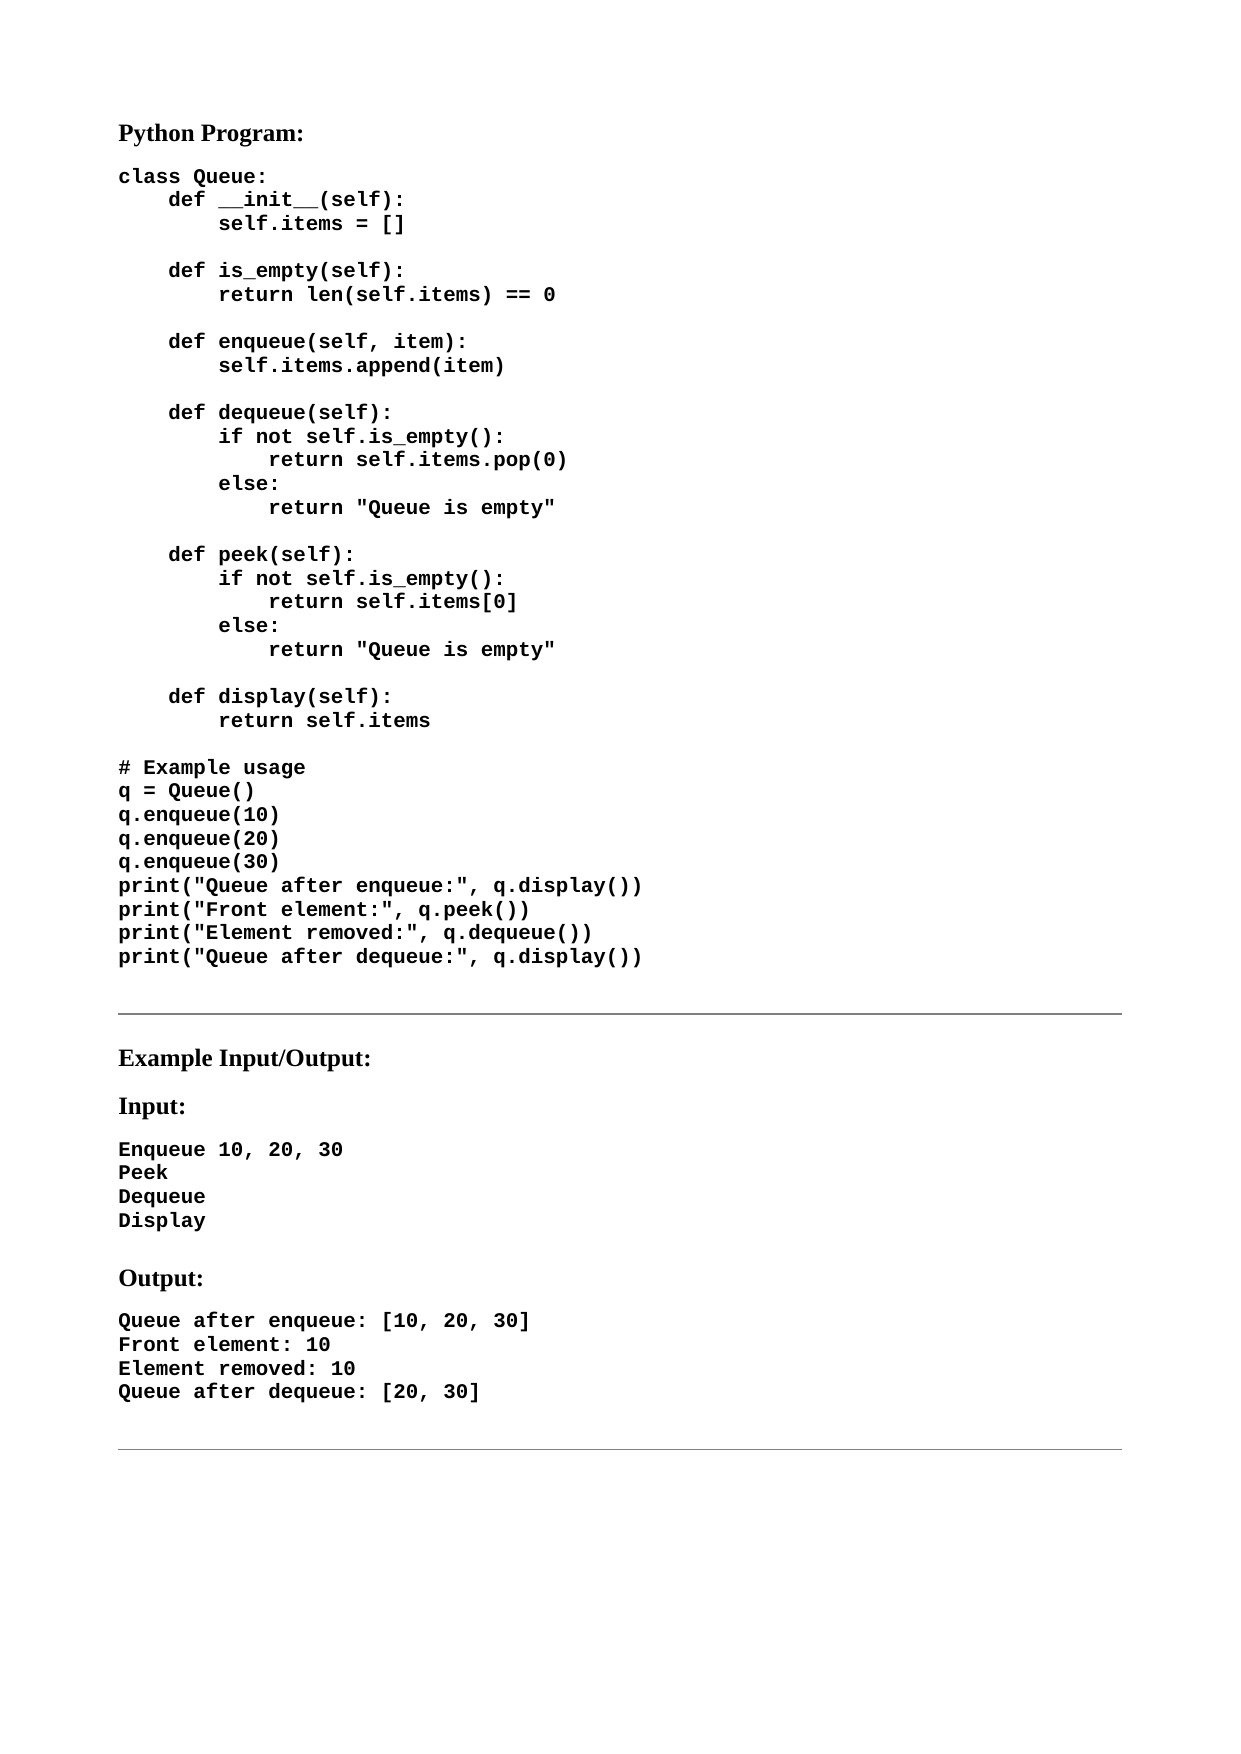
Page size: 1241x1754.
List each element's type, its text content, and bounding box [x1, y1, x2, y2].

text Element removed: 10 [118, 1358, 1122, 1381]
text Output: [118, 1263, 1122, 1291]
text print("Queue after dequeue:", q.display()) [118, 946, 1122, 970]
text Python Program: [118, 118, 1122, 147]
text Queue after dequeue: [20, 30] [118, 1381, 1122, 1405]
text Input: [118, 1091, 1122, 1120]
text if not self.is_empty(): [118, 568, 1122, 591]
text else: [118, 615, 1122, 639]
text print("Element removed:", q.dequeue()) [118, 922, 1122, 946]
text def display(self): [118, 686, 1122, 709]
text q.enqueue(30) [118, 851, 1122, 875]
text return self.items[0] [118, 591, 1122, 615]
text return self.items.pop(0) [118, 449, 1122, 473]
text Enqueue 10, 20, 30 [118, 1139, 1122, 1162]
text q.enqueue(20) [118, 828, 1122, 851]
text def __init__(self): [118, 189, 1122, 213]
text return len(self.items) == 0 [118, 284, 1122, 308]
text Example Input/Output: [118, 1043, 1122, 1072]
text return "Queue is empty" [118, 497, 1122, 520]
text if not self.is_empty(): [118, 426, 1122, 449]
text def peek(self): [118, 544, 1122, 568]
text print("Front element:", q.peek()) [118, 899, 1122, 922]
text def is_empty(self): [118, 260, 1122, 284]
text q = Queue() [118, 781, 1122, 804]
text q.enqueue(10) [118, 804, 1122, 828]
text Display [118, 1209, 1122, 1233]
text def enqueue(self, item): [118, 331, 1122, 355]
text Dequeue [118, 1186, 1122, 1209]
text class Queue: [118, 166, 1122, 189]
text self.items.append(item) [118, 355, 1122, 378]
text def dequeue(self): [118, 402, 1122, 426]
text return self.items [118, 709, 1122, 733]
text Queue after enqueue: [10, 20, 30] [118, 1310, 1122, 1334]
text Peek [118, 1162, 1122, 1186]
text else: [118, 473, 1122, 497]
text print("Queue after enqueue:", q.display()) [118, 875, 1122, 899]
text Front element: 10 [118, 1334, 1122, 1358]
text self.items = [] [118, 213, 1122, 237]
text return "Queue is empty" [118, 639, 1122, 662]
text # Example usage [118, 757, 1122, 781]
